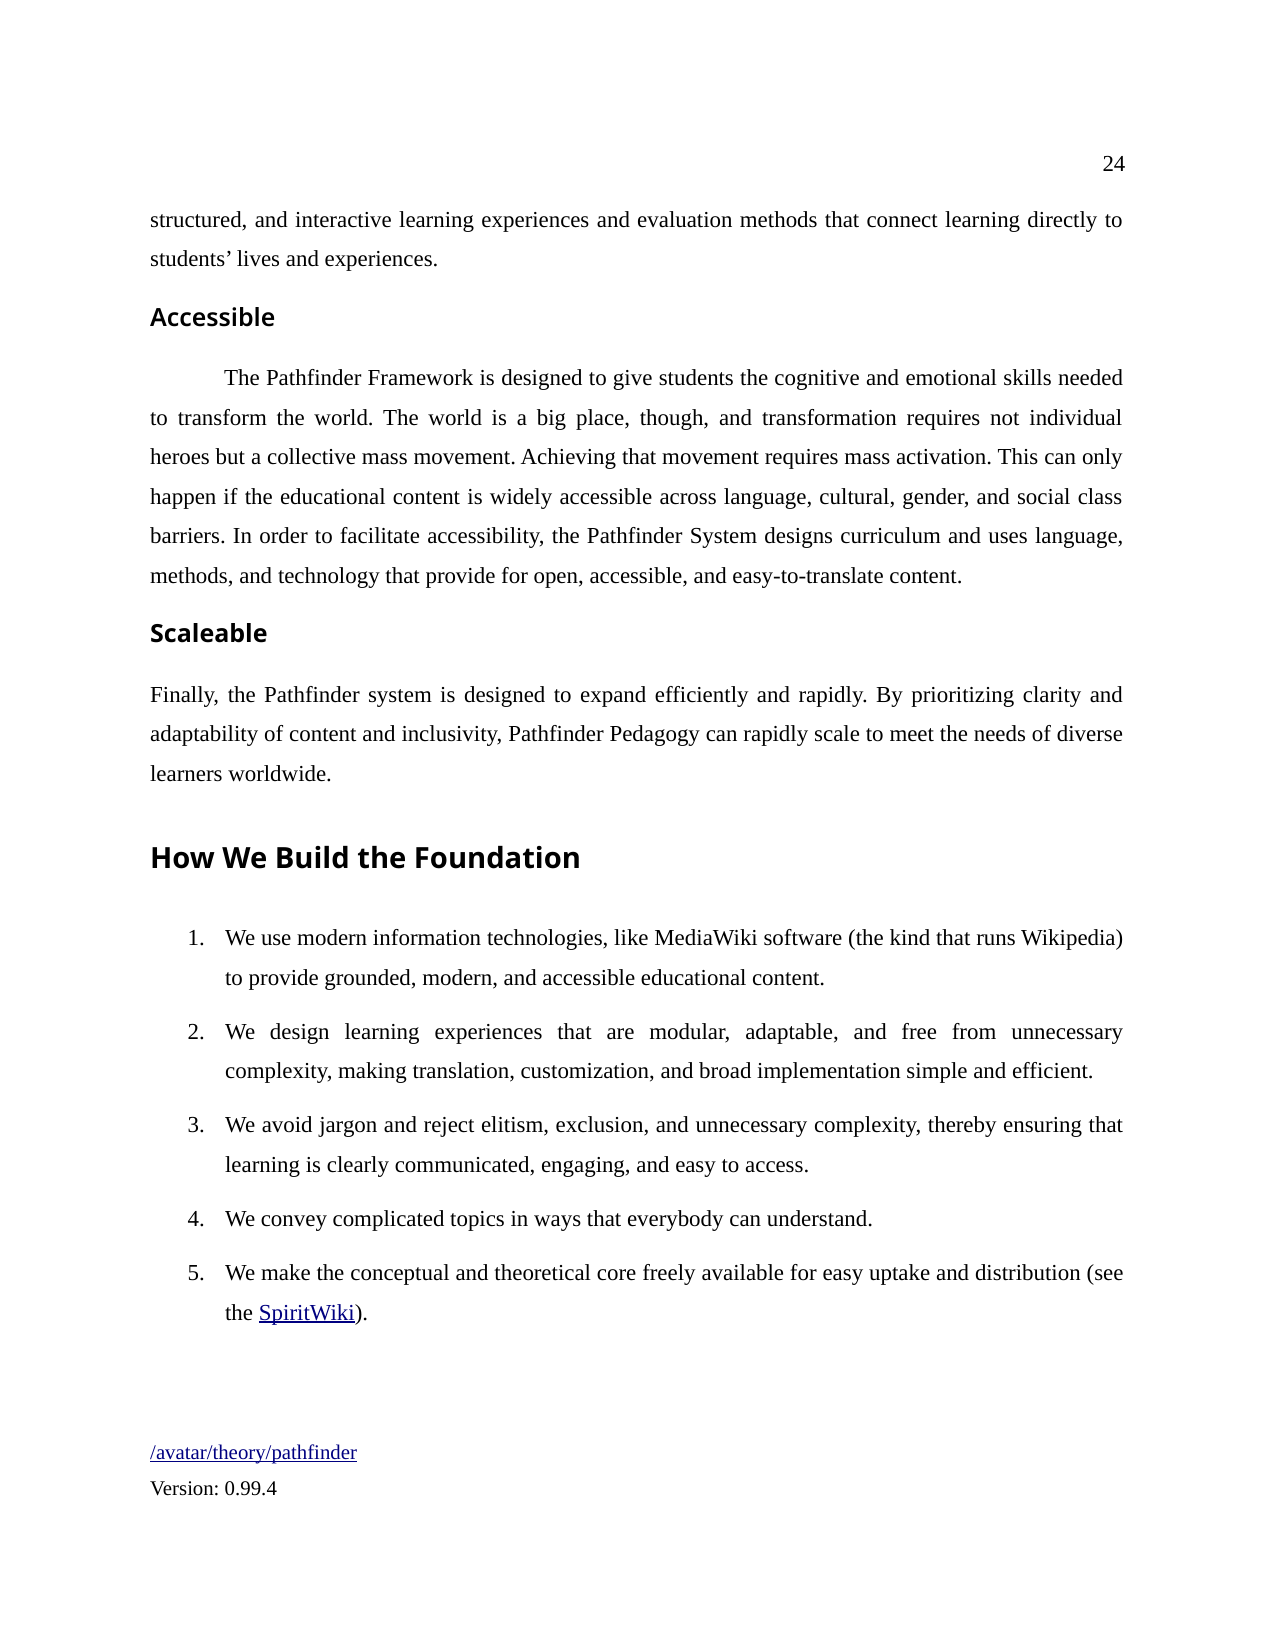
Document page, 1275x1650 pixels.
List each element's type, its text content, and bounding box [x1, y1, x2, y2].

list We use modern information technologies, like MediaWiki software (the kind that runs Wikipedia) to provide grounded, modern, and accessible educational content. [187, 924, 1125, 990]
text Finally, the Pathfinder system is designed to expand efficiently and rapidly. By prioritizing clarity and adaptability of content and inclusivity, Pathfinder Pedagogy can rapidly scale to meet the needs of diverse learners worldwide. [150, 681, 1125, 786]
subtitle How We Build the Foundation [150, 838, 1125, 889]
text The Pathfinder Framework is designed to give students the cognitive and emotional skills needed to transform the world. The world is a big place, though, and transformation requires not individual heroes but a collective mass movement. Achieving that movement requires mass activation. This can only happen if the educational content is widely accessible across language, cultural, gender, and social class barriers. In order to facilitate accessibility, the Pathfinder System designs curriculum and uses language, methods, and technology that provide for open, accessible, and easy-to-translate content. [150, 364, 1125, 588]
list We make the conceptual and theoretical core freely available for easy uptake and distribution (see the SpiritWiki). [187, 1259, 1125, 1325]
subtitle Accessible [150, 299, 1125, 333]
list We convey complicated topics in ways that everybody can understand. [187, 1205, 1125, 1231]
list We design learning experiences that are modular, adaptable, and free from unnecessary complexity, making translation, customization, and broad implementation simple and efficient. [187, 1018, 1125, 1084]
subtitle Scaleable [150, 616, 1125, 650]
list We avoid jargon and reject elitism, exclusion, and unnecessary complexity, thereby ensuring that learning is clearly communicated, engaging, and easy to access. [187, 1111, 1125, 1177]
text structured, and interactive learning experiences and evaluation methods that connect learning directly to students’ lives and experiences. [150, 206, 1125, 272]
